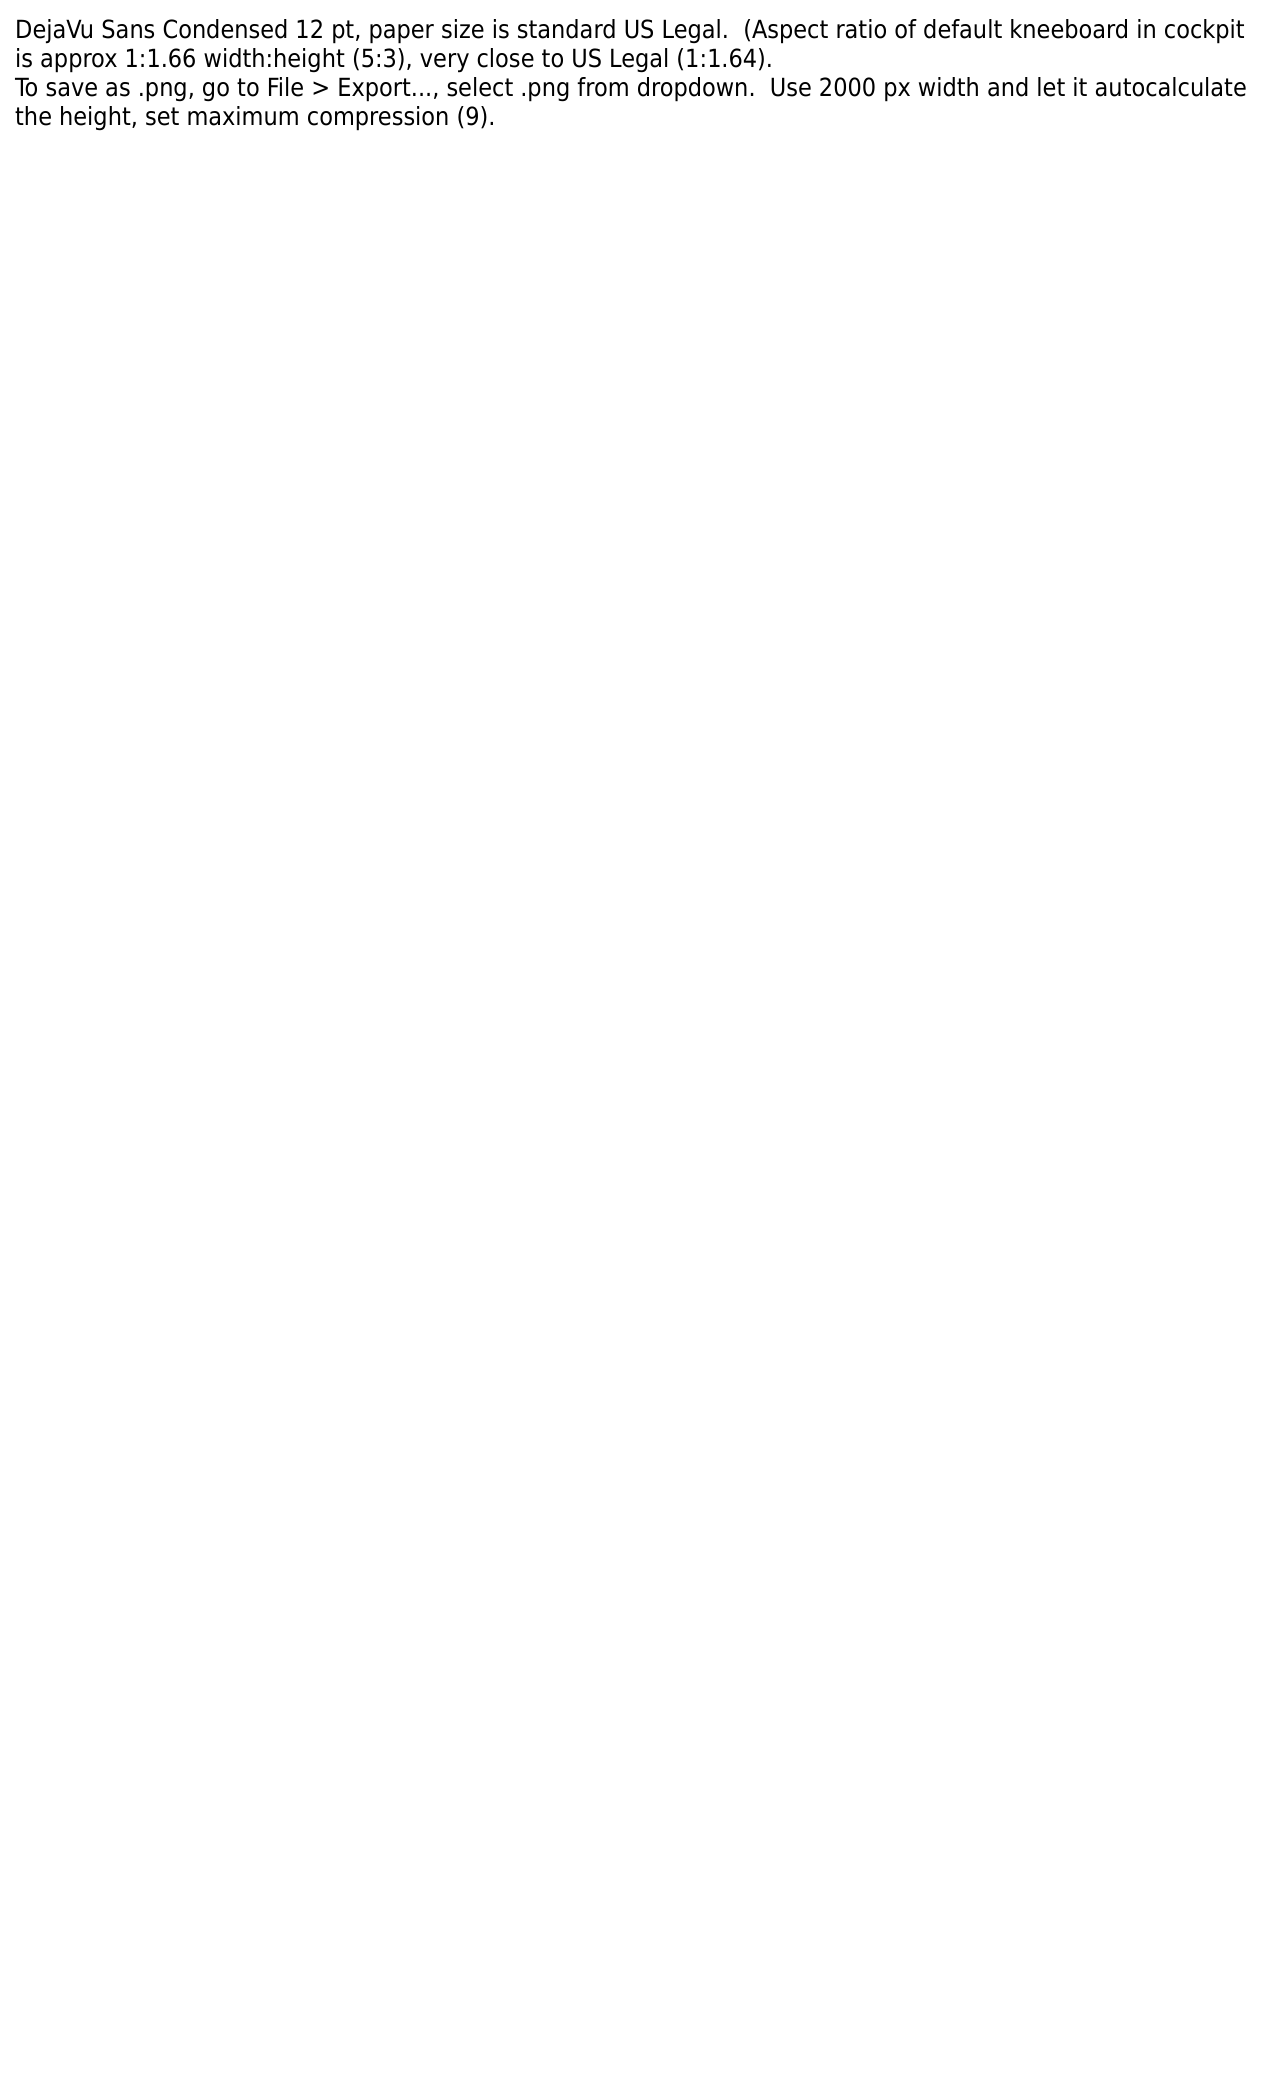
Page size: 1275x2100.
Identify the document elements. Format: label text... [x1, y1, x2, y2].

text To save as .png, go to File > Export..., select .png from dropdown. Use 2000 px width and let it autocalculate the height, set maximum compression (9). [15, 73, 1260, 132]
text DejaVu Sans Condensed 12 pt, paper size is standard US Legal. (Aspect ratio of default kneeboard in cockpit is approx 1:1.66 width:height (5:3), very close to US Legal (1:1.64). [15, 15, 1260, 73]
